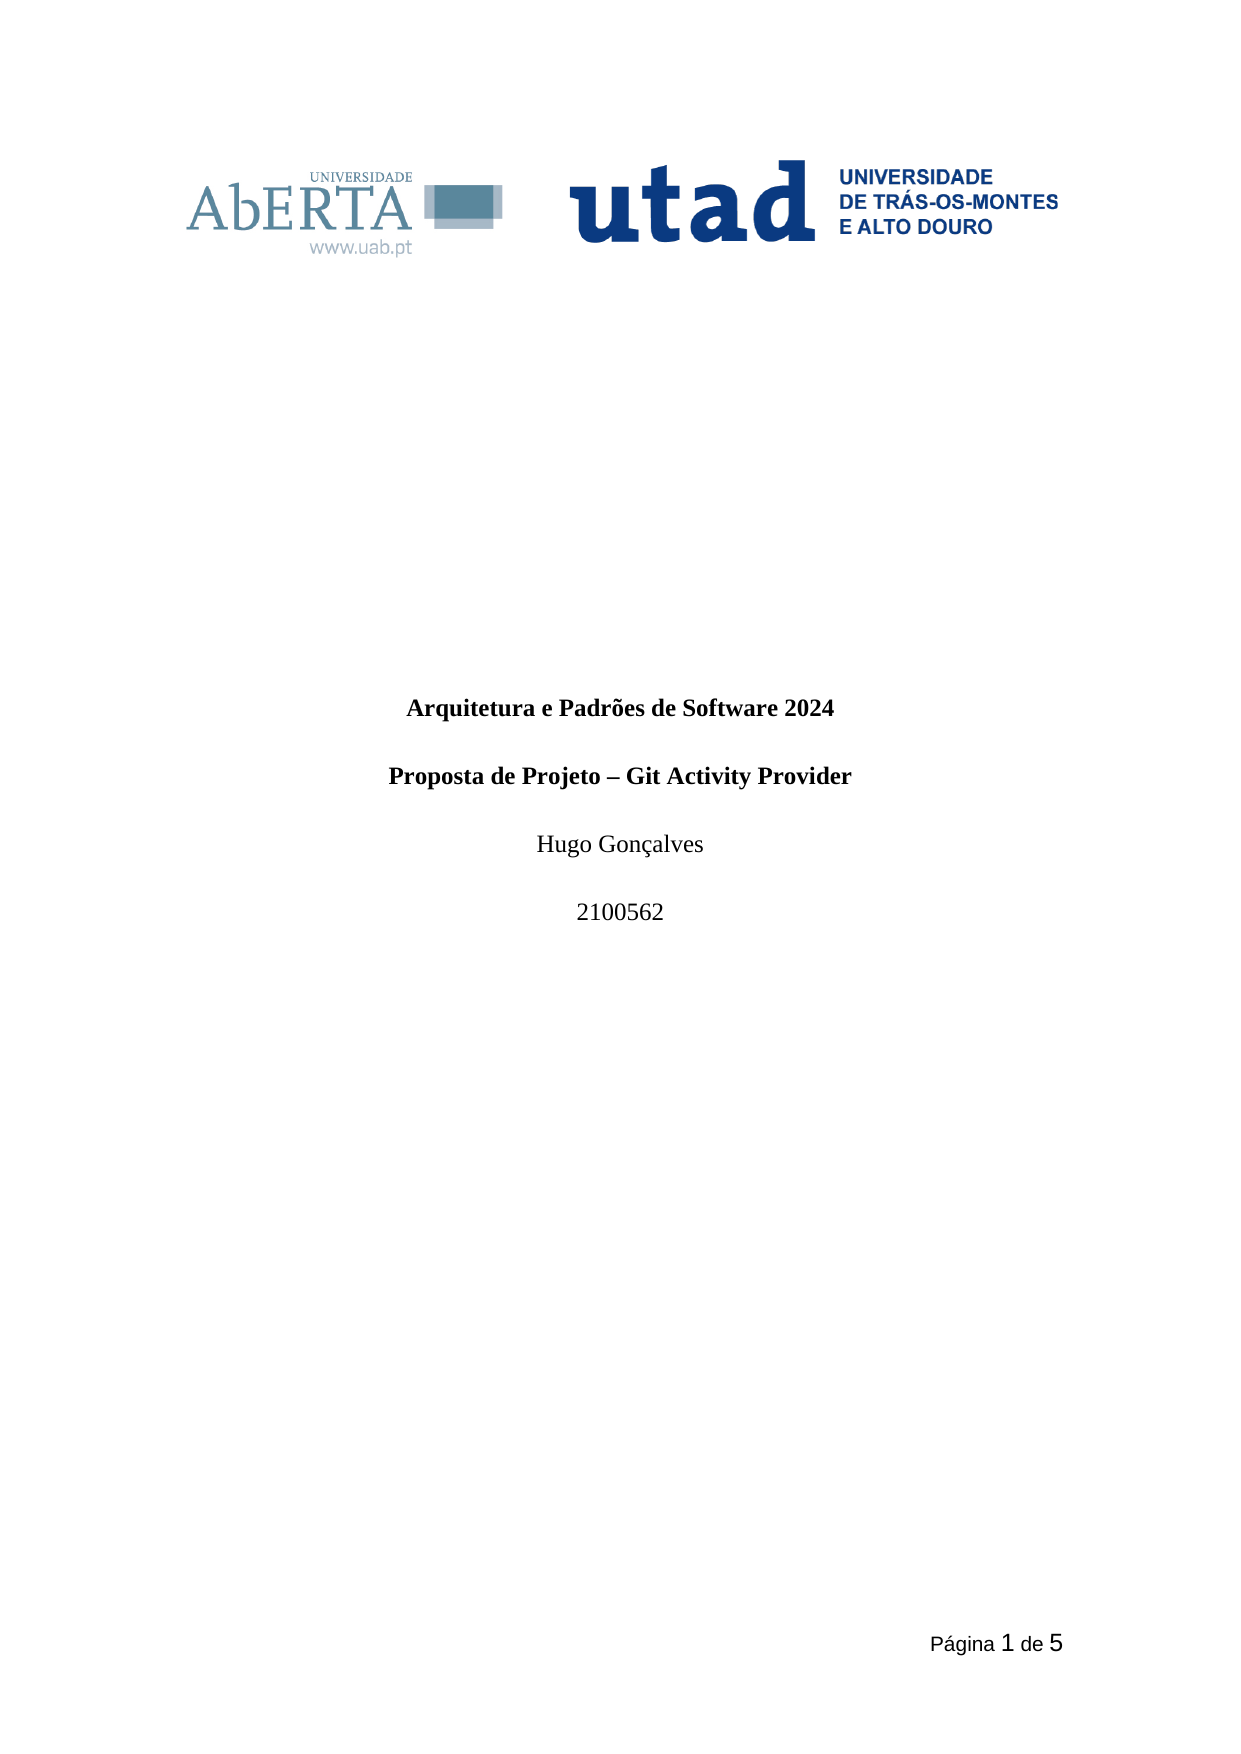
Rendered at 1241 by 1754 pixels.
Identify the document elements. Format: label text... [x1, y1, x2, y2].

text Proposta de Projeto – Git Activity Provider [177, 761, 1063, 789]
picture [569, 160, 1058, 243]
text 2100562 [177, 897, 1063, 926]
text Arquitetura e Padrões de Software 2024 [177, 693, 1063, 721]
picture [185, 171, 503, 258]
text Hugo Gonçalves [177, 829, 1063, 858]
